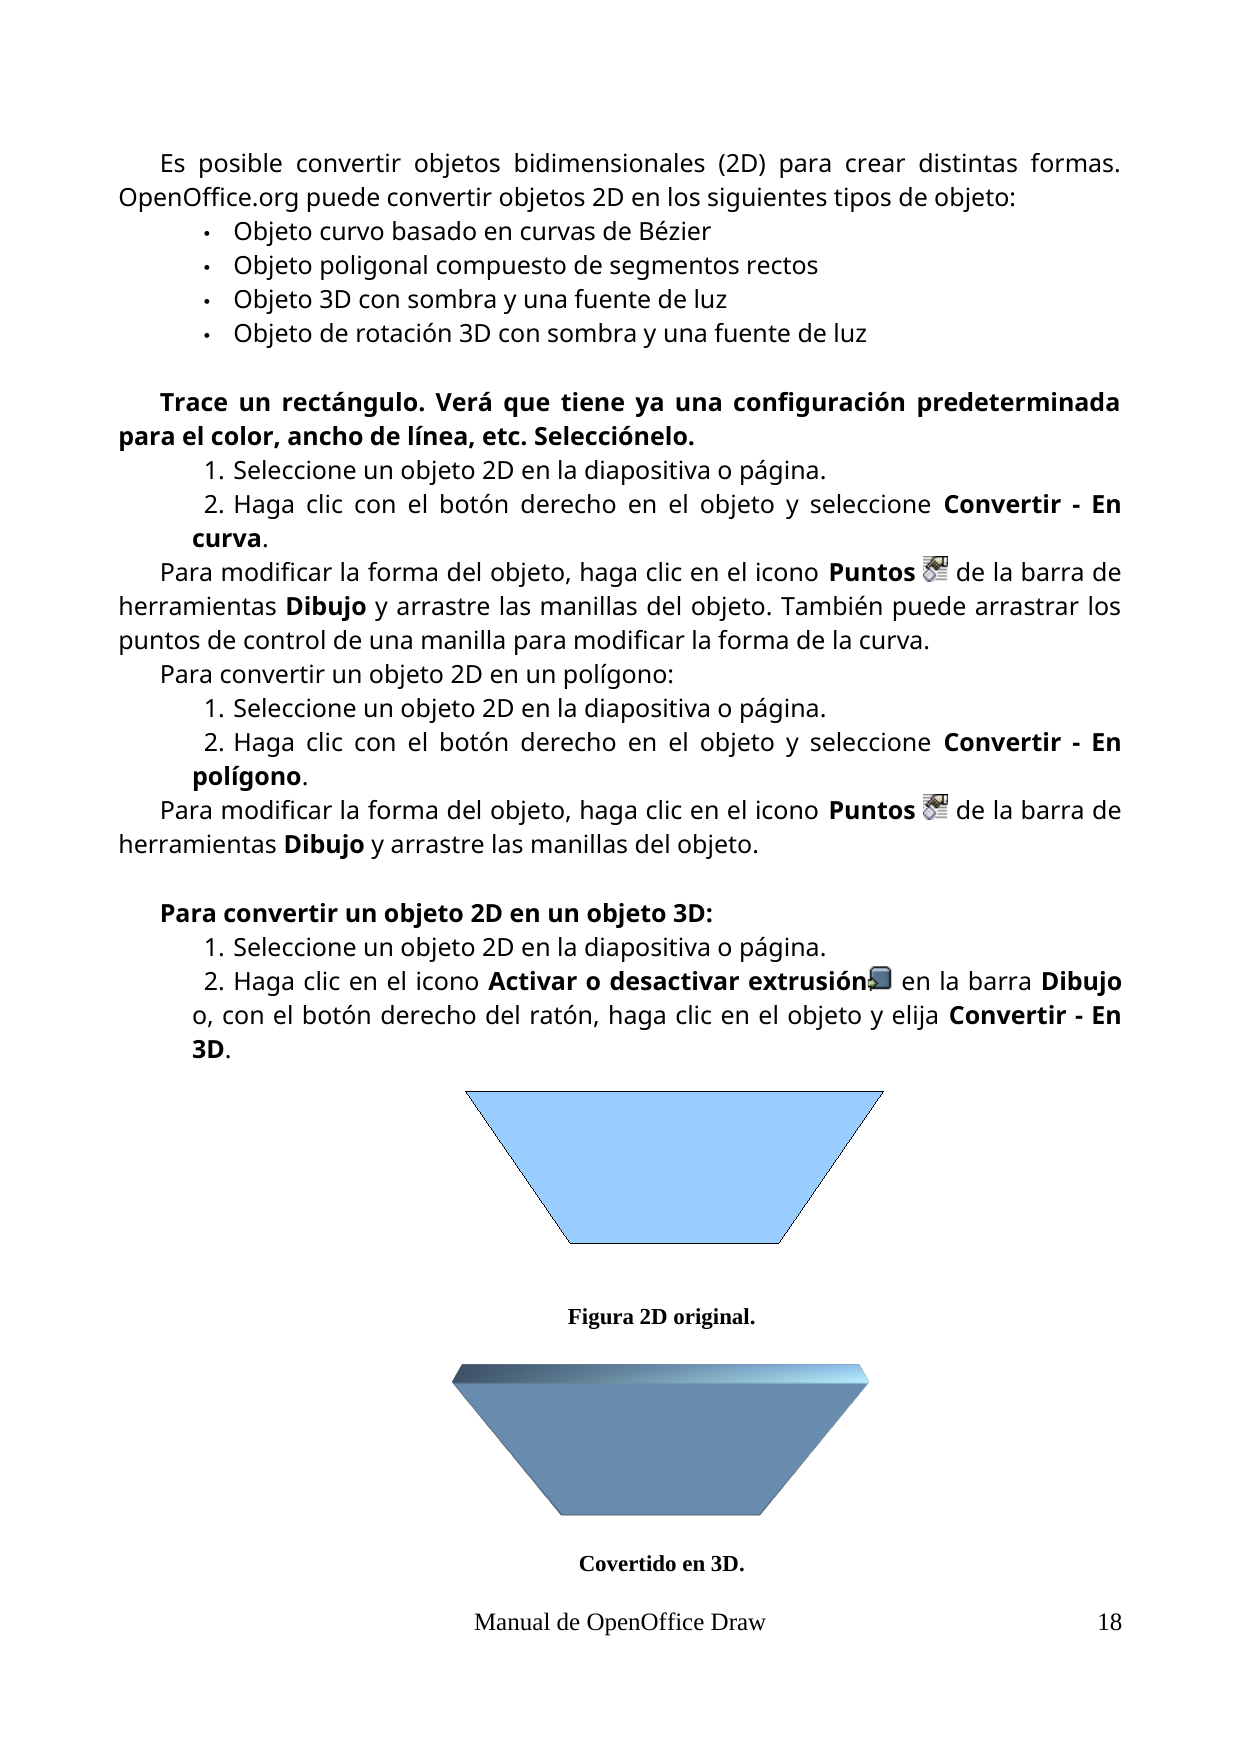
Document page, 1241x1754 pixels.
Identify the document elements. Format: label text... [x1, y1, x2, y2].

text Trace un rectángulo. Verá que tiene ya una configuración predeterminada para el color, ancho de línea, etc. Selecciónelo. [118, 384, 1122, 452]
list Haga clic con el botón derecho en el objeto y seleccione Convertir - En curva. [162, 486, 1122, 554]
text Para convertir un objeto 2D en un polígono: [118, 657, 1122, 691]
text Para modificar la forma del objeto, haga clic en el icono Puntos de la barra de herramientas Dibujo y arrastre las manillas del objeto. [118, 793, 1122, 861]
picture [923, 556, 948, 582]
list Objeto curvo basado en curvas de Bézier [162, 214, 1122, 248]
text Covertido en 3D. [160, 1551, 1122, 1576]
text Figura 2D original. [160, 1304, 1122, 1329]
list Objeto poligonal compuesto de segmentos rectos [162, 248, 1122, 282]
list Seleccione un objeto 2D en la diapositiva o página. [162, 929, 1122, 963]
list Seleccione un objeto 2D en la diapositiva o página. [162, 691, 1122, 725]
list Objeto de rotación 3D con sombra y una fuente de luz [162, 316, 1122, 350]
picture [923, 794, 948, 820]
text Es posible convertir objetos bidimensionales (2D) para crear distintas formas. OpenOffice.org puede convertir objetos 2D en los siguientes tipos de objeto: [118, 146, 1122, 214]
list Haga clic en el icono Activar o desactivar extrusión en la barra Dibujo o, con el botón derecho del ratón, haga clic en el objeto y elija Convertir - En 3D. [162, 963, 1122, 1066]
text Para convertir un objeto 2D en un objeto 3D: [118, 895, 1122, 929]
text Para modificar la forma del objeto, haga clic en el icono Puntos de la barra de herramientas Dibujo y arrastre las manillas del objeto. También puede arrastrar los puntos de control de una manilla para modificar la forma de la curva. [118, 554, 1122, 657]
picture [867, 965, 893, 991]
list Haga clic con el botón derecho en el objeto y seleccione Convertir - En polígono. [162, 725, 1122, 793]
list Seleccione un objeto 2D en la diapositiva o página. [162, 452, 1122, 486]
list Objeto 3D con sombra y una fuente de luz [162, 282, 1122, 316]
